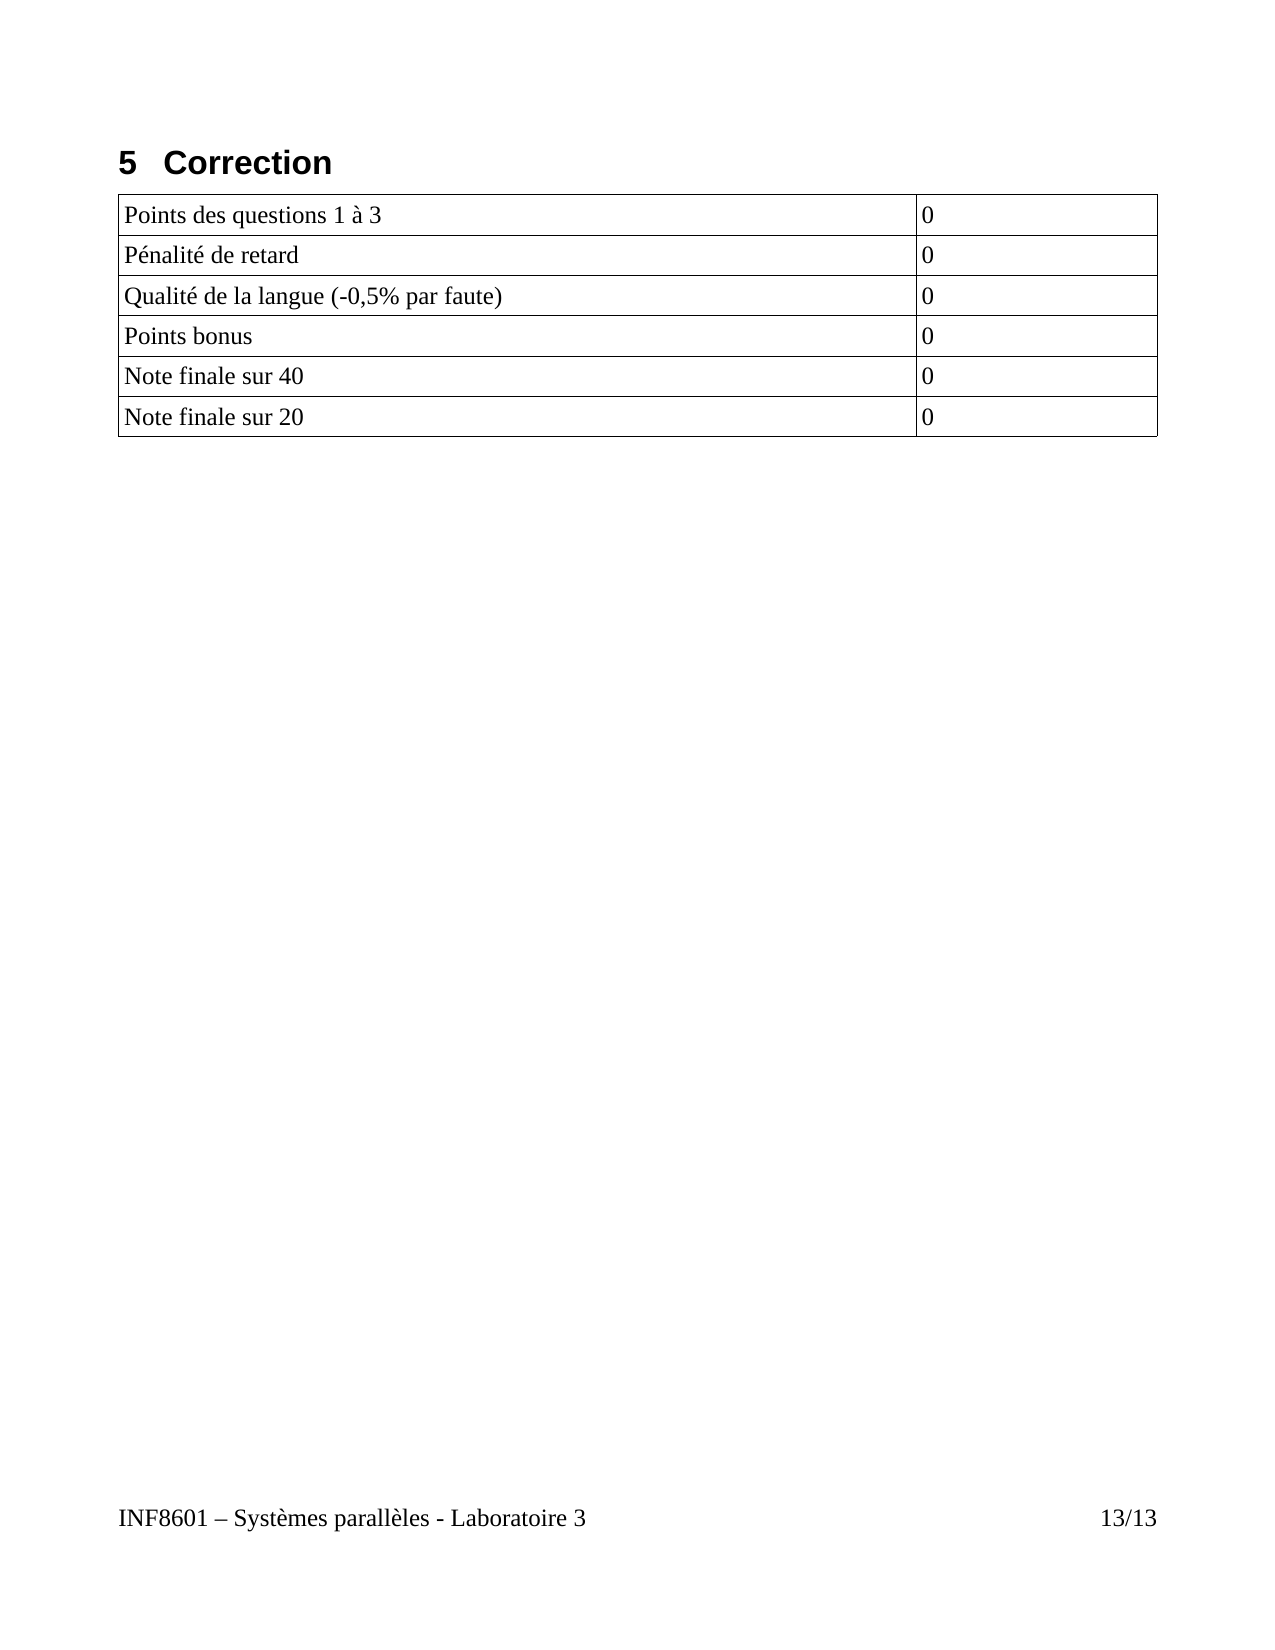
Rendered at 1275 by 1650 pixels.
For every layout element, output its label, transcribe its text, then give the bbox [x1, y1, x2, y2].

table_cell Note finale sur 20 [119, 397, 916, 436]
table_cell Points bonus [119, 316, 916, 356]
table_header Points des questions 1 à 3 [119, 195, 916, 234]
table_cell Pénalité de retard [119, 236, 916, 275]
table_cell 0 [917, 397, 1157, 436]
table_cell 0 [917, 276, 1157, 315]
table_cell 0 [917, 357, 1157, 396]
table_cell 0 [917, 316, 1157, 356]
table_cell Qualité de la langue (-0,5% par faute) [119, 276, 916, 315]
table_cell Note finale sur 40 [119, 357, 916, 396]
table_header 0 [917, 195, 1157, 234]
subtitle Correction [118, 143, 1157, 182]
table_cell 0 [917, 236, 1157, 275]
